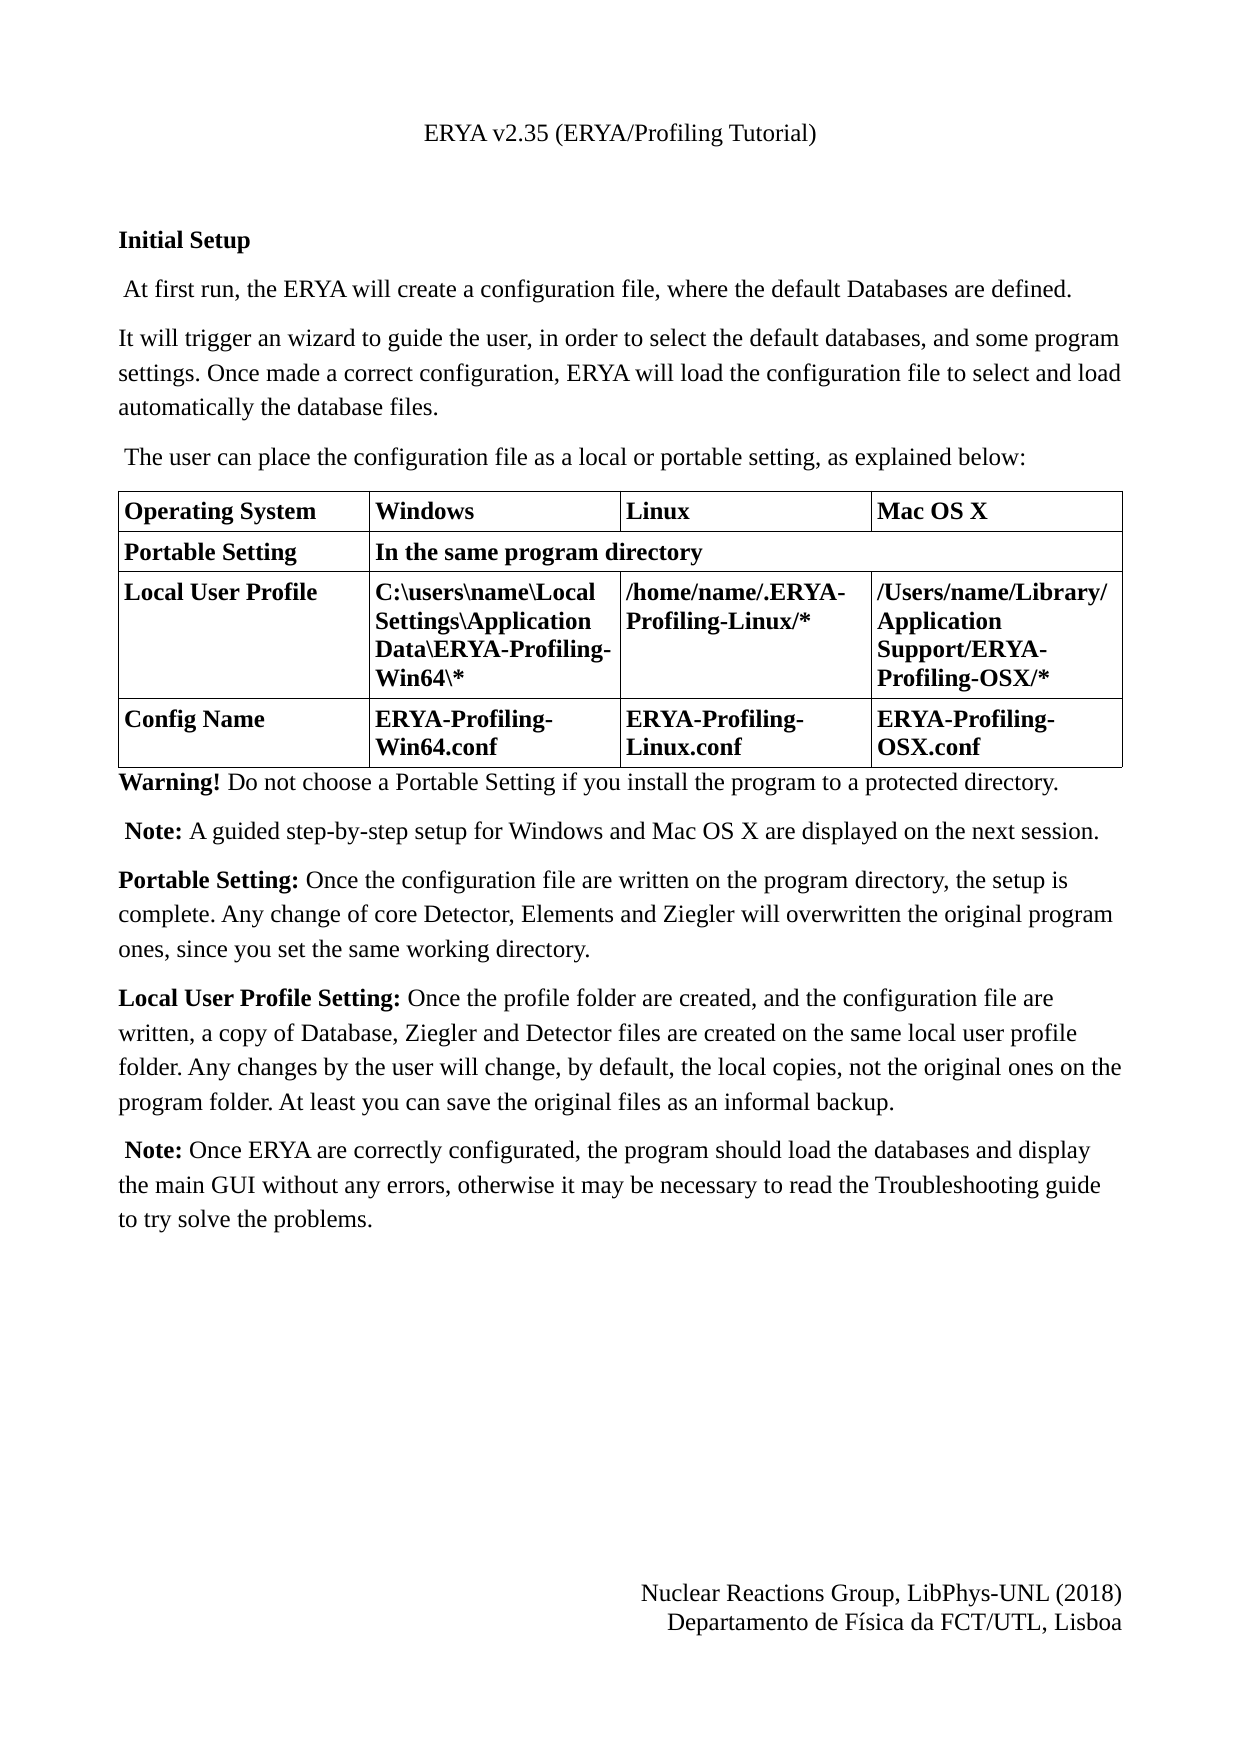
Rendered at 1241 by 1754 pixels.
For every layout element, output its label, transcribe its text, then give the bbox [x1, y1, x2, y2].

text The user can place the configuration file as a local or portable setting, as explained below: [118, 442, 1122, 470]
table_cell ERYA-Profiling-Win64.conf [370, 699, 620, 767]
table_cell ERYA-Profiling-Linux.conf [621, 699, 871, 767]
table_cell /home/name/.ERYA-Profiling-Linux/* [621, 572, 871, 698]
table_header Linux [621, 492, 871, 531]
table_cell ERYA-Profiling-OSX.conf [872, 699, 1122, 767]
text At first run, the ERYA will create a configuration file, where the default Databases are defined. [118, 274, 1122, 303]
table_header Mac OS X [872, 492, 1122, 531]
text Note: Once ERYA are correctly configurated, the program should load the databases and display the main GUI without any errors, otherwise it may be necessary to read the Troubleshooting guide to try solve the problems. [118, 1136, 1122, 1233]
table_cell Config Name [119, 699, 369, 767]
table_cell In the same program directory [370, 532, 1122, 571]
table_header Windows [370, 492, 620, 531]
text Local User Profile Setting: Once the profile folder are created, and the configuration file are written, a copy of Database, Ziegler and Detector files are created on the same local user profile folder. Any changes by the user will change, by default, the local copies, not the original ones on the program folder. At least you can save the original files as an informal backup. [118, 983, 1122, 1115]
text Portable Setting: Once the configuration file are written on the program directory, the setup is complete. Any change of core Detector, Elements and Ziegler will overwritten the original program ones, since you set the same working directory. [118, 865, 1122, 963]
text It will trigger an wizard to guide the user, in order to select the default databases, and some program settings. Once made a correct configuration, ERYA will load the configuration file to select and load automatically the database files. [118, 323, 1122, 421]
text Warning! Do not choose a Portable Setting if you install the program to a protected directory. [118, 768, 1122, 796]
table_cell /Users/name/Library/ Application Support/ERYA-Profiling-OSX/* [872, 572, 1122, 698]
text Initial Setup [118, 225, 1122, 254]
table_cell Local User Profile [119, 572, 369, 698]
text Note: A guided step-by-step setup for Windows and Mac OS X are displayed on the next session. [118, 816, 1122, 845]
table_cell C:\users\name\Local Settings\Application Data\ERYA-Profiling-Win64\* [370, 572, 620, 698]
table_header Operating System [119, 492, 369, 531]
table_cell Portable Setting [119, 532, 369, 571]
